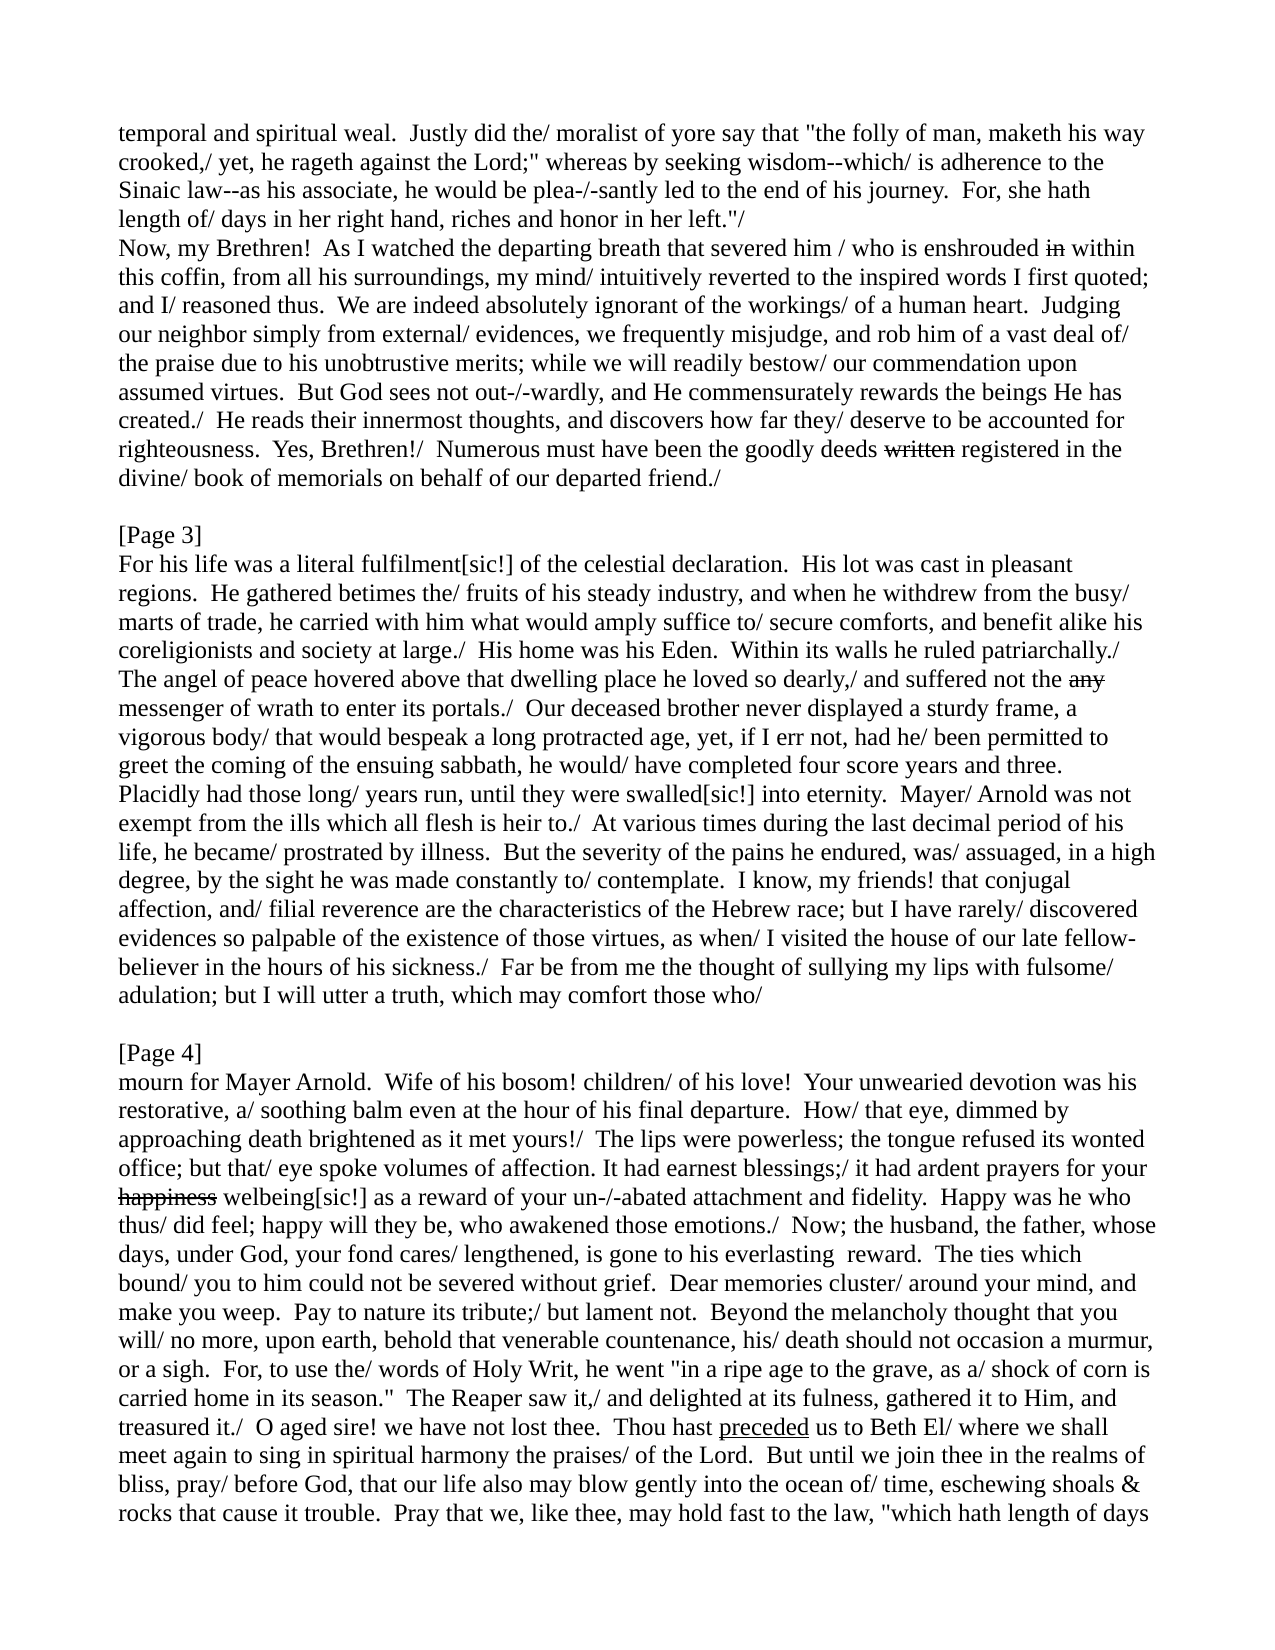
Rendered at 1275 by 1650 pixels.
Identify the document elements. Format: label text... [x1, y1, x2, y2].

text Now, my Brethren! As I watched the departing breath that severed him / who is enshrouded in within this coffin, from all his surroundings, my mind/ intuitively reverted to the inspired words I first quoted; and I/ reasoned thus. We are indeed absolutely ignorant of the workings/ of a human heart. Judging our neighbor simply from external/ evidences, we frequently misjudge, and rob him of a vast deal of/ the praise due to his unobtrustive merits; while we will readily bestow/ our commendation upon assumed virtues. But God sees not out-/-wardly, and He commensurately rewards the beings He has created./ He reads their innermost thoughts, and discovers how far they/ deserve to be accounted for righteousness. Yes, Brethren!/ Numerous must have been the goodly deeds written registered in the divine/ book of memorials on behalf of our departed friend./ [118, 233, 1157, 492]
text temporal and spiritual weal. Justly did the/ moralist of yore say that "the folly of man, maketh his way crooked,/ yet, he rageth against the Lord;" whereas by seeking wisdom--which/ is adherence to the Sinaic law--as his associate, he would be plea-/-santly led to the end of his journey. For, she hath length of/ days in her right hand, riches and honor in her left."/ [118, 118, 1157, 233]
text [Page 3] [118, 521, 1157, 549]
text [Page 4] [118, 1038, 1157, 1067]
text For his life was a literal fulfilment[sic!] of the celestial declaration. His lot was cast in pleasant regions. He gathered betimes the/ fruits of his steady industry, and when he withdrew from the busy/ marts of trade, he carried with him what would amply suffice to/ secure comforts, and benefit alike his coreligionists and society at large./ His home was his Eden. Within its walls he ruled patriarchally./ The angel of peace hovered above that dwelling place he loved so dearly,/ and suffered not the any messenger of wrath to enter its portals./ Our deceased brother never displayed a sturdy frame, a vigorous body/ that would bespeak a long protracted age, yet, if I err not, had he/ been permitted to greet the coming of the ensuing sabbath, he would/ have completed four score years and three. Placidly had those long/ years run, until they were swalled[sic!] into eternity. Mayer/ Arnold was not exempt from the ills which all flesh is heir to./ At various times during the last decimal period of his life, he became/ prostrated by illness. But the severity of the pains he endured, was/ assuaged, in a high degree, by the sight he was made constantly to/ contemplate. I know, my friends! that conjugal affection, and/ filial reverence are the characteristics of the Hebrew race; but I have rarely/ discovered evidences so palpable of the existence of those virtues, as when/ I visited the house of our late fellow-believer in the hours of his sickness./ Far be from me the thought of sullying my lips with fulsome/ adulation; but I will utter a truth, which may comfort those who/ [118, 549, 1157, 1009]
text mourn for Mayer Arnold. Wife of his bosom! children/ of his love! Your unwearied devotion was his restorative, a/ soothing balm even at the hour of his final departure. How/ that eye, dimmed by approaching death brightened as it met yours!/ The lips were powerless; the tongue refused its wonted office; but that/ eye spoke volumes of affection. It had earnest blessings;/ it had ardent prayers for your happiness welbeing[sic!] as a reward of your un-/-abated attachment and fidelity. Happy was he who thus/ did feel; happy will they be, who awakened those emotions./ Now; the husband, the father, whose days, under God, your fond cares/ lengthened, is gone to his everlasting reward. The ties which bound/ you to him could not be severed without grief. Dear memories cluster/ around your mind, and make you weep. Pay to nature its tribute;/ but lament not. Beyond the melancholy thought that you will/ no more, upon earth, behold that venerable countenance, his/ death should not occasion a murmur, or a sigh. For, to use the/ words of Holy Writ, he went "in a ripe age to the grave, as a/ shock of corn is carried home in its season." The Reaper saw it,/ and delighted at its fulness, gathered it to Him, and treasured it./ O aged sire! we have not lost thee. Thou hast preceded us to Beth El/ where we shall meet again to sing in spiritual harmony the praises/ of the Lord. But until we join thee in the realms of bliss, pray/ before God, that our life also may blow gently into the ocean of/ time, eschewing shoals & rocks that cause it trouble. Pray that we, like thee, may hold fast to the law, "which hath length of days [118, 1067, 1157, 1527]
